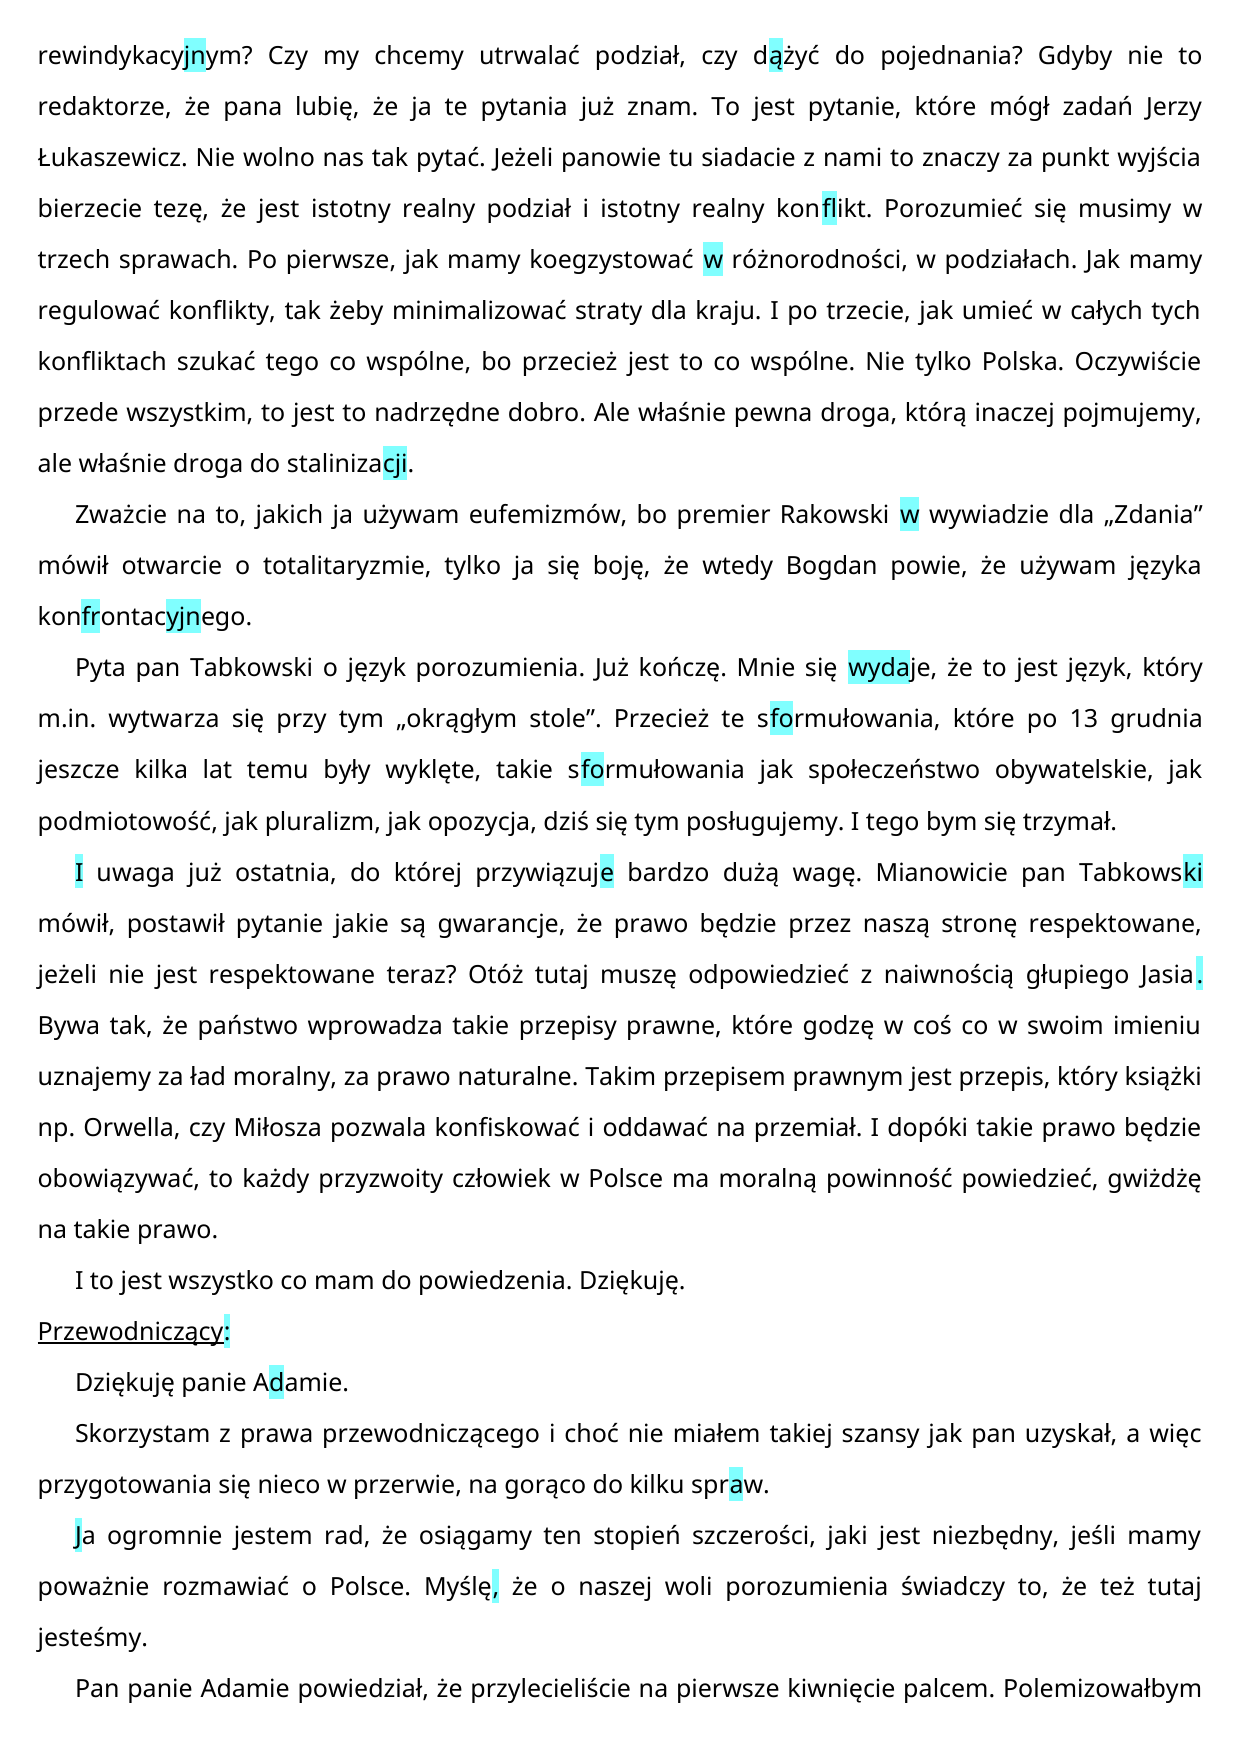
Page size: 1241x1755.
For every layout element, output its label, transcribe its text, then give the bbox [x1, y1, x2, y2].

text I uwaga już ostatnia, do której przywiązuje bardzo dużą wagę. Mianowicie pan Tabkowski mówił, postawił pytanie jakie są gwarancje, że prawo będzie przez naszą stronę respektowane, jeżeli nie jest respektowane teraz? Otóż tutaj muszę odpowiedzieć z naiwnością głupiego Jasia. Bywa tak, że państwo wprowadza takie przepisy prawne, które godzę w coś co w swoim imieniu uznajemy za ład moralny, za prawo naturalne. Takim przepisem prawnym jest przepis, który książki np. Orwella, czy Miłosza pozwala konfiskować i oddawać na przemiał. I dopóki takie prawo będzie obowiązywać, to każdy przyzwoity człowiek w Polsce ma moralną powinność powiedzieć, gwiżdżę na takie prawo. [37, 854, 1203, 1246]
text Ja ogromnie jestem rad, że osiągamy ten stopień szczerości, jaki jest niezbędny, jeśli mamy poważnie rozmawiać o Polsce. Myślę, że o naszej woli porozumienia świadczy to, że też tutaj jesteśmy. [37, 1518, 1203, 1654]
text rewindykacyjnym? Czy my chcemy utrwalać podział, czy dążyć do pojednania? Gdyby nie to redaktorze, że pana lubię, że ja te pytania już znam. To jest pytanie, które mógł zadań Jerzy Łukaszewicz. Nie wolno nas tak pytać. Jeżeli panowie tu siadacie z nami to znaczy za punkt wyjścia bierzecie tezę, że jest istotny realny podział i istotny realny konflikt. Porozumieć się musimy w trzech sprawach. Po pierwsze, jak mamy koegzystować w różnorodności, w podziałach. Jak mamy regulować konflikty, tak żeby minimalizować straty dla kraju. I po trzecie, jak umieć w całych tych konfliktach szukać tego co wspólne, bo przecież jest to co wspólne. Nie tylko Polska. Oczywiście przede wszystkim, to jest to nadrzędne dobro. Ale właśnie pewna droga, którą inaczej pojmujemy, ale właśnie droga do stalinizacji. [37, 37, 1203, 480]
text Pan panie Adamie powiedział, że przylecieliście na pierwsze kiwnięcie palcem. Polemizowałbym [37, 1671, 1203, 1705]
text Dziękuję panie Adamie. [37, 1364, 1203, 1399]
text Pyta pan Tabkowski o język porozumienia. Już kończę. Mnie się wydaje, że to jest język, który m.in. wytwarza się przy tym „okrągłym stole”. Przecież te sformułowania, które po 13 grudnia jeszcze kilka lat temu były wyklęte, takie sformułowania jak społeczeństwo obywatelskie, jak podmiotowość, jak pluralizm, jak opozycja, dziś się tym posługujemy. I tego bym się trzymał. [37, 650, 1203, 837]
text Przewodniczący: [37, 1313, 1203, 1348]
text Zważcie na to, jakich ja używam eufemizmów, bo premier Rakowski w wywiadzie dla „Zdania” mówił otwarcie o totalitaryzmie, tylko ja się boję, że wtedy Bogdan powie, że używam języka konfrontacyjnego. [37, 497, 1203, 633]
text Skorzystam z prawa przewodniczącego i choć nie miałem takiej szansy jak pan uzyskał, a więc przygotowania się nieco w przerwie, na gorąco do kilku spraw. [37, 1416, 1203, 1501]
text I to jest wszystko co mam do powiedzenia. Dziękuję. [37, 1262, 1203, 1297]
